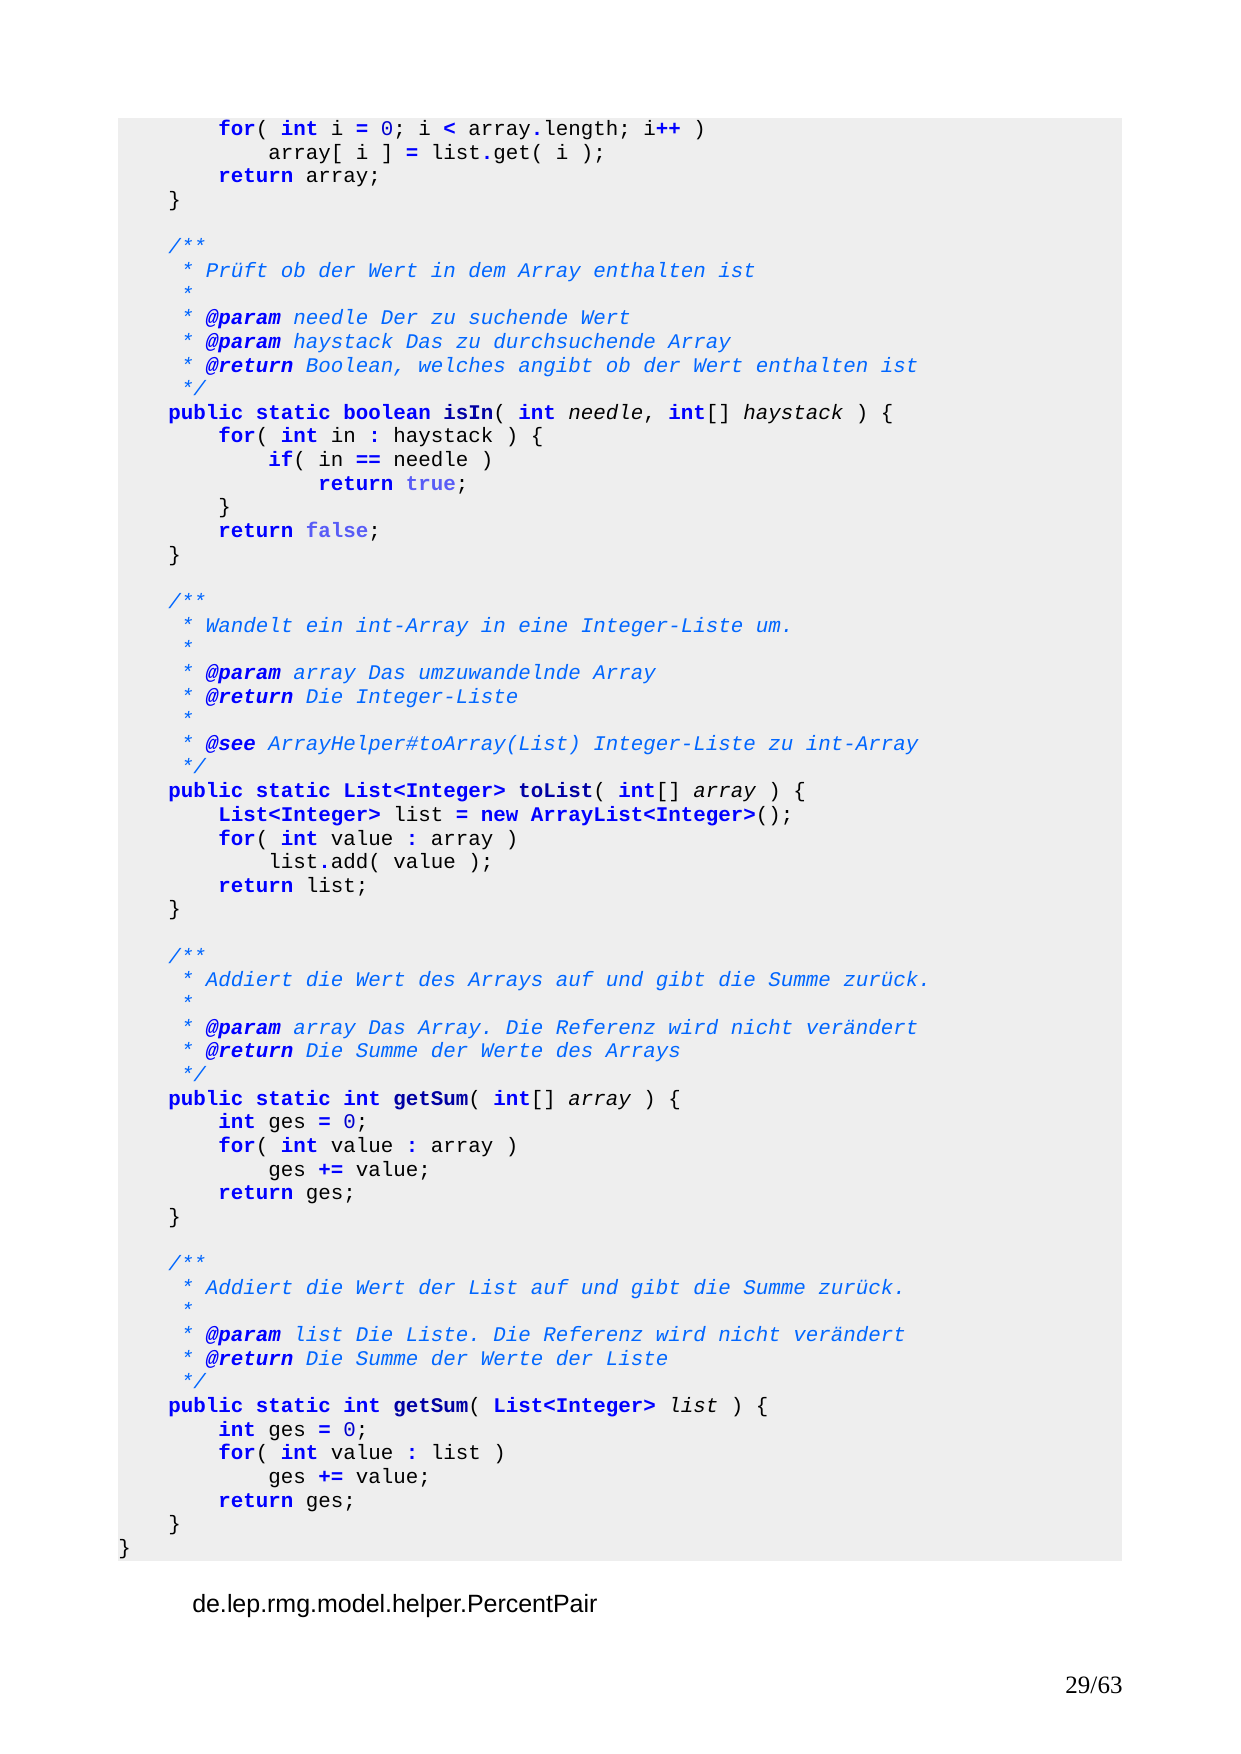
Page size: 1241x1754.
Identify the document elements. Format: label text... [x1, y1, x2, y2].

text } [118, 544, 1122, 567]
text * @param array Das Array. Die Referenz wird nicht verändert [118, 1017, 1122, 1040]
text */ [118, 757, 1122, 780]
text return list; [118, 875, 1122, 898]
text } [118, 1537, 1122, 1561]
text return ges; [118, 1182, 1122, 1206]
text * @see ArrayHelper#toArray(List) Integer-Liste zu int-Array [118, 733, 1122, 757]
text */ [118, 378, 1122, 402]
text for( int value : array ) [118, 827, 1122, 851]
text * @param list Die Liste. Die Referenz wird nicht verändert [118, 1324, 1122, 1348]
text */ [118, 1064, 1122, 1088]
text * Wandelt ein int-Array in eine Integer-Liste um. [118, 615, 1122, 638]
text return ges; [118, 1489, 1122, 1513]
text de.lep.rmg.model.helper.PercentPair [118, 1589, 1122, 1618]
text if( in == needle ) [118, 449, 1122, 473]
text * [118, 284, 1122, 307]
text * [118, 993, 1122, 1017]
text /** [118, 1253, 1122, 1277]
text * @param haystack Das zu durchsuchende Array [118, 331, 1122, 354]
text * @return Boolean, welches angibt ob der Wert enthalten ist [118, 354, 1122, 378]
text * @return Die Summe der Werte des Arrays [118, 1040, 1122, 1064]
text public static int getSum( List<Integer> list ) { [118, 1395, 1122, 1419]
text array[ i ] = list.get( i ); [118, 142, 1122, 165]
text return false; [118, 520, 1122, 544]
text ges += value; [118, 1466, 1122, 1489]
text * Prüft ob der Wert in dem Array enthalten ist [118, 260, 1122, 284]
text * [118, 709, 1122, 733]
text int ges = 0; [118, 1419, 1122, 1442]
text for( int i = 0; i < array.length; i++ ) [118, 118, 1122, 142]
text } [118, 1513, 1122, 1537]
text } [118, 1206, 1122, 1229]
text } [118, 898, 1122, 922]
text list.add( value ); [118, 851, 1122, 875]
text ges += value; [118, 1158, 1122, 1182]
text for( int value : array ) [118, 1135, 1122, 1158]
text /** [118, 236, 1122, 260]
text * Addiert die Wert des Arrays auf und gibt die Summe zurück. [118, 969, 1122, 993]
text /** [118, 591, 1122, 615]
text /** [118, 946, 1122, 969]
text } [118, 189, 1122, 213]
text public static List<Integer> toList( int[] array ) { [118, 780, 1122, 804]
text return array; [118, 165, 1122, 189]
text */ [118, 1371, 1122, 1395]
text * @return Die Integer-Liste [118, 686, 1122, 709]
text List<Integer> list = new ArrayList<Integer>(); [118, 804, 1122, 827]
text } [118, 496, 1122, 520]
text return true; [118, 473, 1122, 496]
text * [118, 1300, 1122, 1324]
text int ges = 0; [118, 1111, 1122, 1135]
text public static int getSum( int[] array ) { [118, 1088, 1122, 1111]
text * @return Die Summe der Werte der Liste [118, 1348, 1122, 1371]
text for( int value : list ) [118, 1442, 1122, 1466]
text public static boolean isIn( int needle, int[] haystack ) { [118, 402, 1122, 426]
text * @param needle Der zu suchende Wert [118, 307, 1122, 331]
text * @param array Das umzuwandelnde Array [118, 662, 1122, 686]
text for( int in : haystack ) { [118, 426, 1122, 449]
text * [118, 638, 1122, 662]
text * Addiert die Wert der List auf und gibt die Summe zurück. [118, 1277, 1122, 1300]
